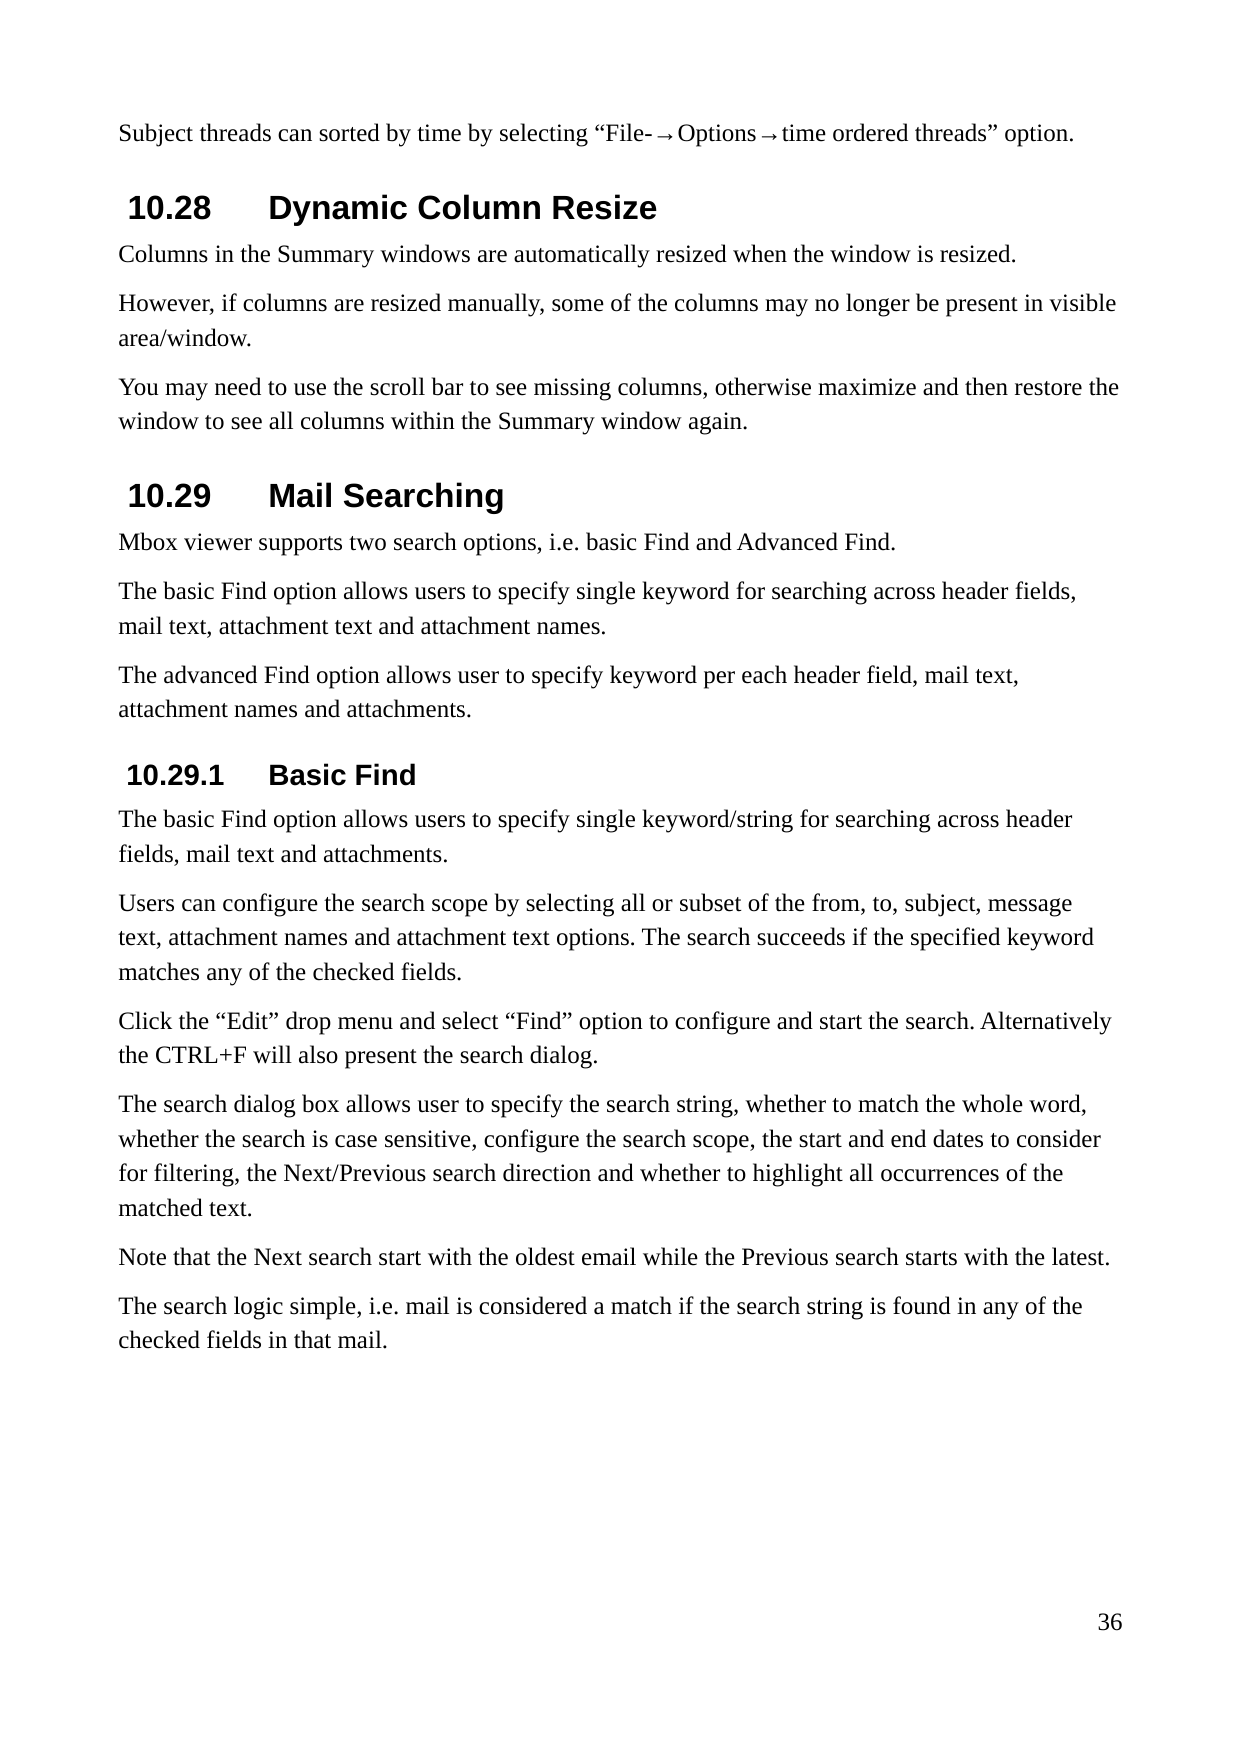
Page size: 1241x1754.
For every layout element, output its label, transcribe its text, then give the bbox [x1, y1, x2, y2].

text The basic Find option allows users to specify single keyword for searching across header fields, mail text, attachment text and attachment names. [118, 576, 1122, 639]
text Columns in the Summary windows are automatically resized when the window is resized. [118, 239, 1122, 268]
text The search dialog box allows user to specify the search string, whether to match the whole word, whether the search is case sensitive, configure the search scope, the start and end dates to consider for filtering, the Next/Previous search direction and whether to highlight all occurrences of the matched text. [118, 1089, 1122, 1222]
text Mbox viewer supports two search options, i.e. basic Find and Advanced Find. [118, 527, 1122, 556]
subtitle Mail Searching [118, 476, 1122, 515]
subtitle Dynamic Column Resize [118, 188, 1122, 227]
text Note that the Next search start with the oldest email while the Previous search starts with the latest. [118, 1242, 1122, 1271]
text The advanced Find option allows user to specify keyword per each header field, mail text, attachment names and attachments. [118, 660, 1122, 723]
subtitle Basic Find [118, 758, 1122, 792]
text The basic Find option allows users to specify single keyword/string for searching across header fields, mail text and attachments. [118, 804, 1122, 867]
text Click the “Edit” drop menu and select “Find” option to configure and start the search. Alternatively the CTRL+F will also present the search dialog. [118, 1006, 1122, 1069]
text Subject threads can sorted by time by selecting “File-→Options→time ordered threads” option. [118, 118, 1122, 147]
text Users can configure the search scope by selecting all or subset of the from, to, subject, message text, attachment names and attachment text options. The search succeeds if the specified keyword matches any of the checked fields. [118, 888, 1122, 986]
text However, if columns are resized manually, some of the columns may no longer be present in visible area/window. [118, 288, 1122, 351]
text The search logic simple, i.e. mail is considered a match if the search string is found in any of the checked fields in that mail. [118, 1291, 1122, 1354]
text You may need to use the scroll bar to see missing columns, otherwise maximize and then restore the window to see all columns within the Summary window again. [118, 372, 1122, 435]
